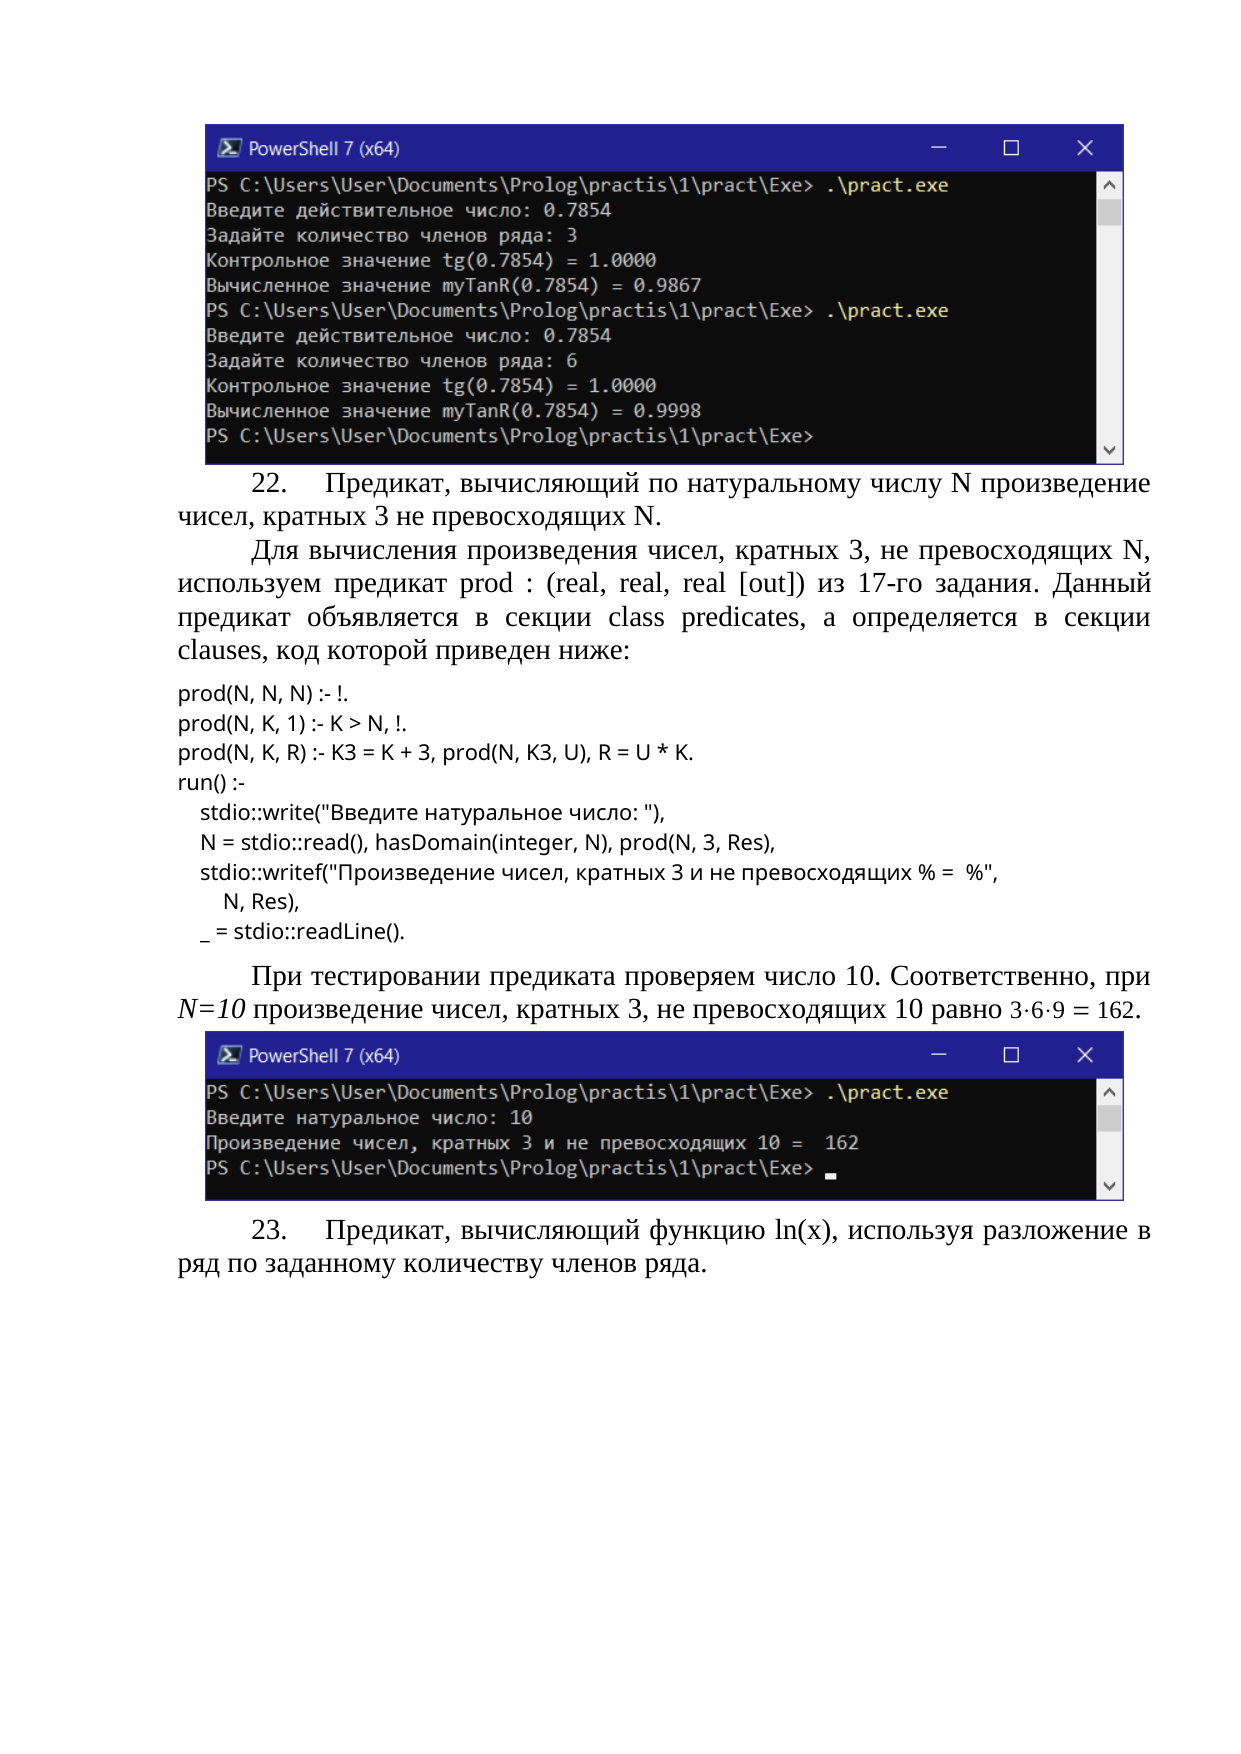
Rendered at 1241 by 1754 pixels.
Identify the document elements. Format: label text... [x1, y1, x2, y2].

text prod(N, K, R) :- K3 = K + 3, prod(N, K3, U), R = U * K. [177, 737, 1152, 767]
text При тестировании предиката проверяем число 10. Соответственно, при N=10 произведение чисел, кратных 3, не превосходящих 10 равно . [177, 958, 1152, 1025]
text _ = stdio::readLine(). [177, 916, 1152, 946]
text prod(N, K, 1) :- K > N, !. [177, 707, 1152, 737]
text N, Res), [177, 886, 1152, 916]
text Для вычисления произведения чисел, кратных 3, не превосходящих N, используем предикат prod : (real, real, real [out]) из 17-го задания. Данный предикат объявляется в секции class predicates, а определяется в секции clauses, код которой приведен ниже: [177, 532, 1152, 666]
list Предикат, вычисляющий по натуральному числу N произведение чисел, кратных 3 не превосходящих N. [177, 118, 1152, 532]
list Предикат, вычисляющий функцию ln(x), используя разложение в ряд по заданному количеству членов ряда. [177, 1036, 1152, 1279]
text stdio::write("Введите натуральное число: "), [177, 797, 1152, 827]
text stdio::writef("Произведение чисел, кратных 3 и не превосходящих % = %", [177, 856, 1152, 886]
picture [205, 124, 1124, 465]
text N = stdio::read(), hasDomain(integer, N), prod(N, 3, Res), [177, 827, 1152, 856]
text prod(N, N, N) :- !. [177, 678, 1152, 707]
text run() :- [177, 767, 1152, 797]
picture [205, 1031, 1124, 1201]
